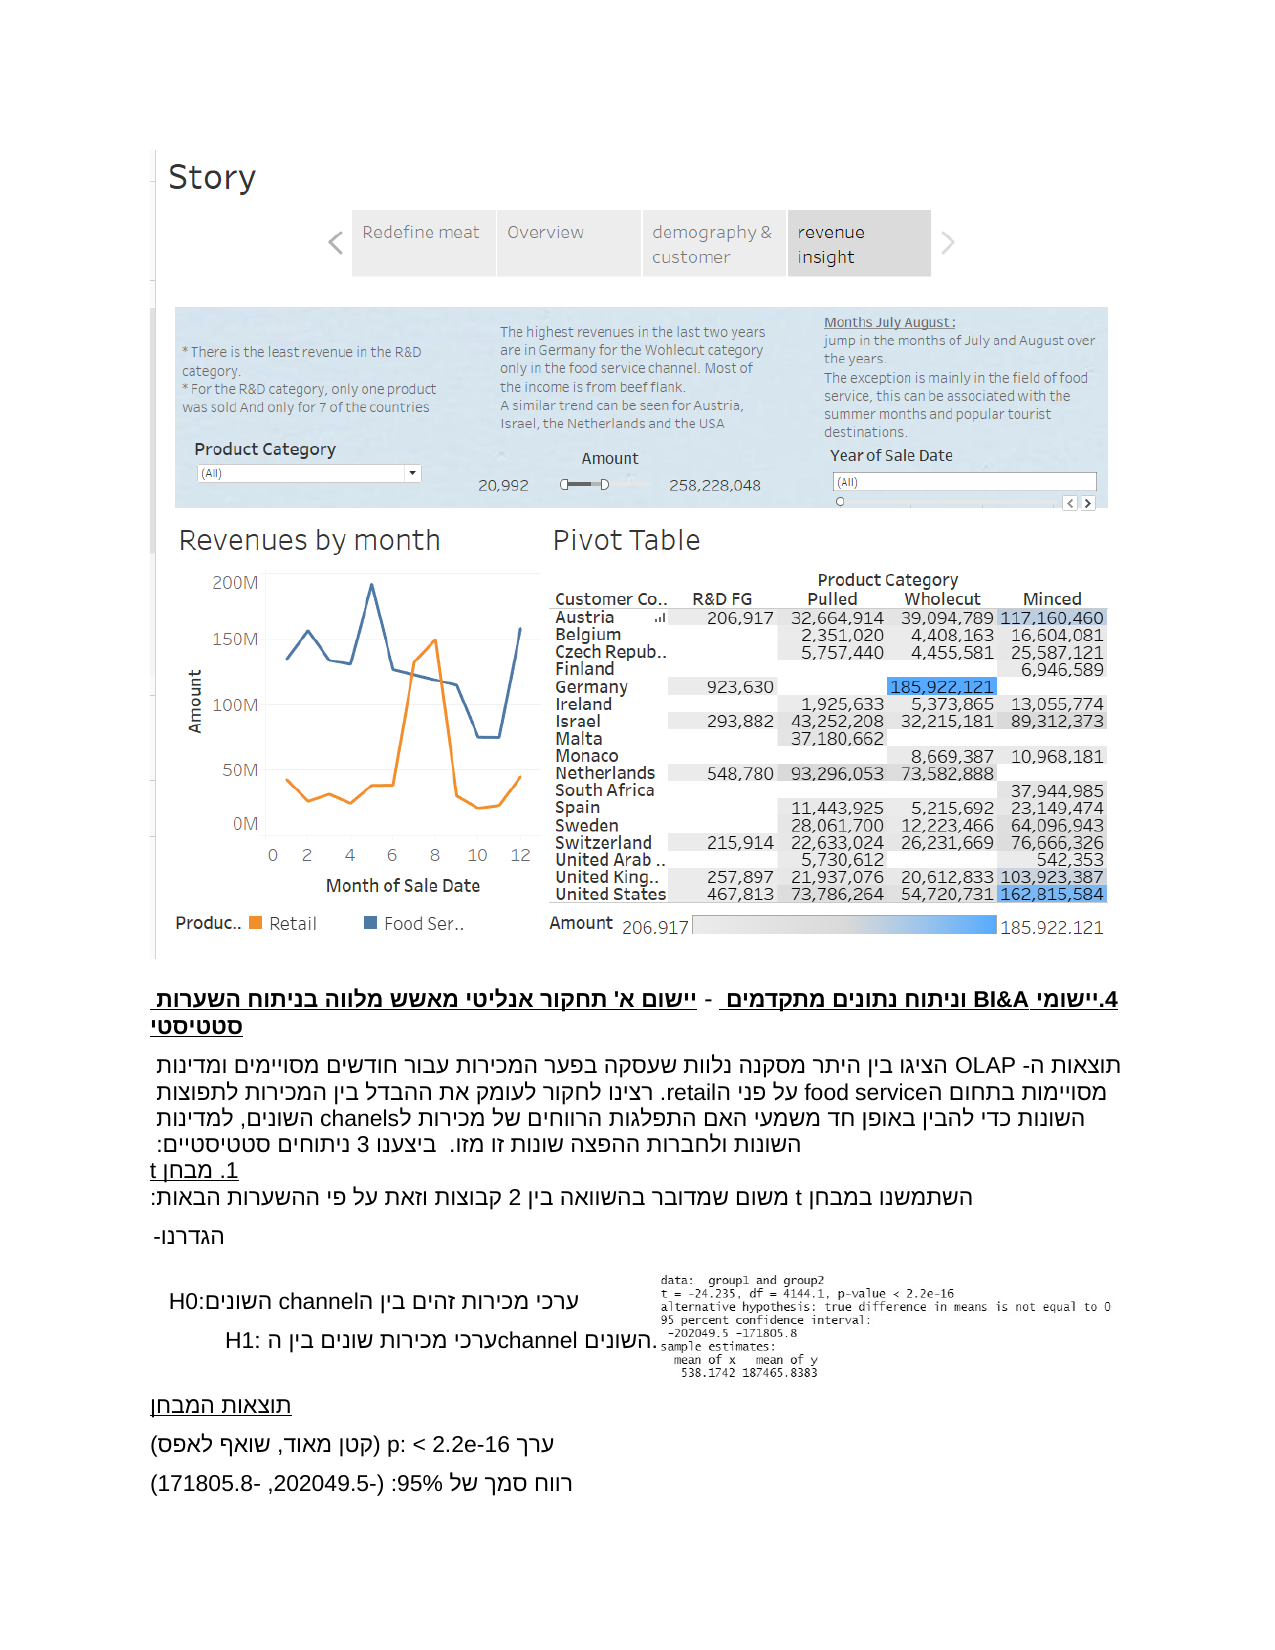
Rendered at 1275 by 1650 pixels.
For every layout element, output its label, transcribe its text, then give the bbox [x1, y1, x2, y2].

text H1: ערכי מכירות שונים בין הchannel השונים. [150, 1327, 658, 1353]
text ערכי מכירות זהים בין הchannel השונים:H0 [150, 1262, 1125, 1314]
text רווח סמך של 95%: (-202049.5, -171805.8) [150, 1470, 1125, 1496]
text תוצאות ה- OLAP הציגו בין היתר מסקנה נלוות שעסקה בפער המכירות עבור חודשים מסויימים ומדינות מסויימות בתחום הfood service על פני הretail. רצינו לחקור לעומק את ההבדל בין המכירות לתפוצות השונות כדי להבין באופן חד משמעי האם התפלגות הרווחים של מכירות לchanels השונים, למדינות השונות ולחברות ההפצה שונות זו מזו. ביצענו 3 ניתוחים סטטיסטיים: 1. מבחן t השתמשנו במבחן t משום שמדובר בהשוואה בין 2 קבוצות וזאת על פי ההשערות הבאות: [150, 1052, 1125, 1210]
text תוצאות המבחן [150, 1392, 1125, 1418]
text ערך p: < 2.2e-16 (קטן מאוד, שואף לאפס) [150, 1431, 1125, 1457]
text הגדרנו- [150, 1223, 1125, 1249]
subtitle 4.יישומי BI&A וניתוח נתונים מתקדמים - יישום א' תחקור אנליטי מאשש מלווה בניתוח השערות סטטיסטי [150, 984, 1125, 1039]
